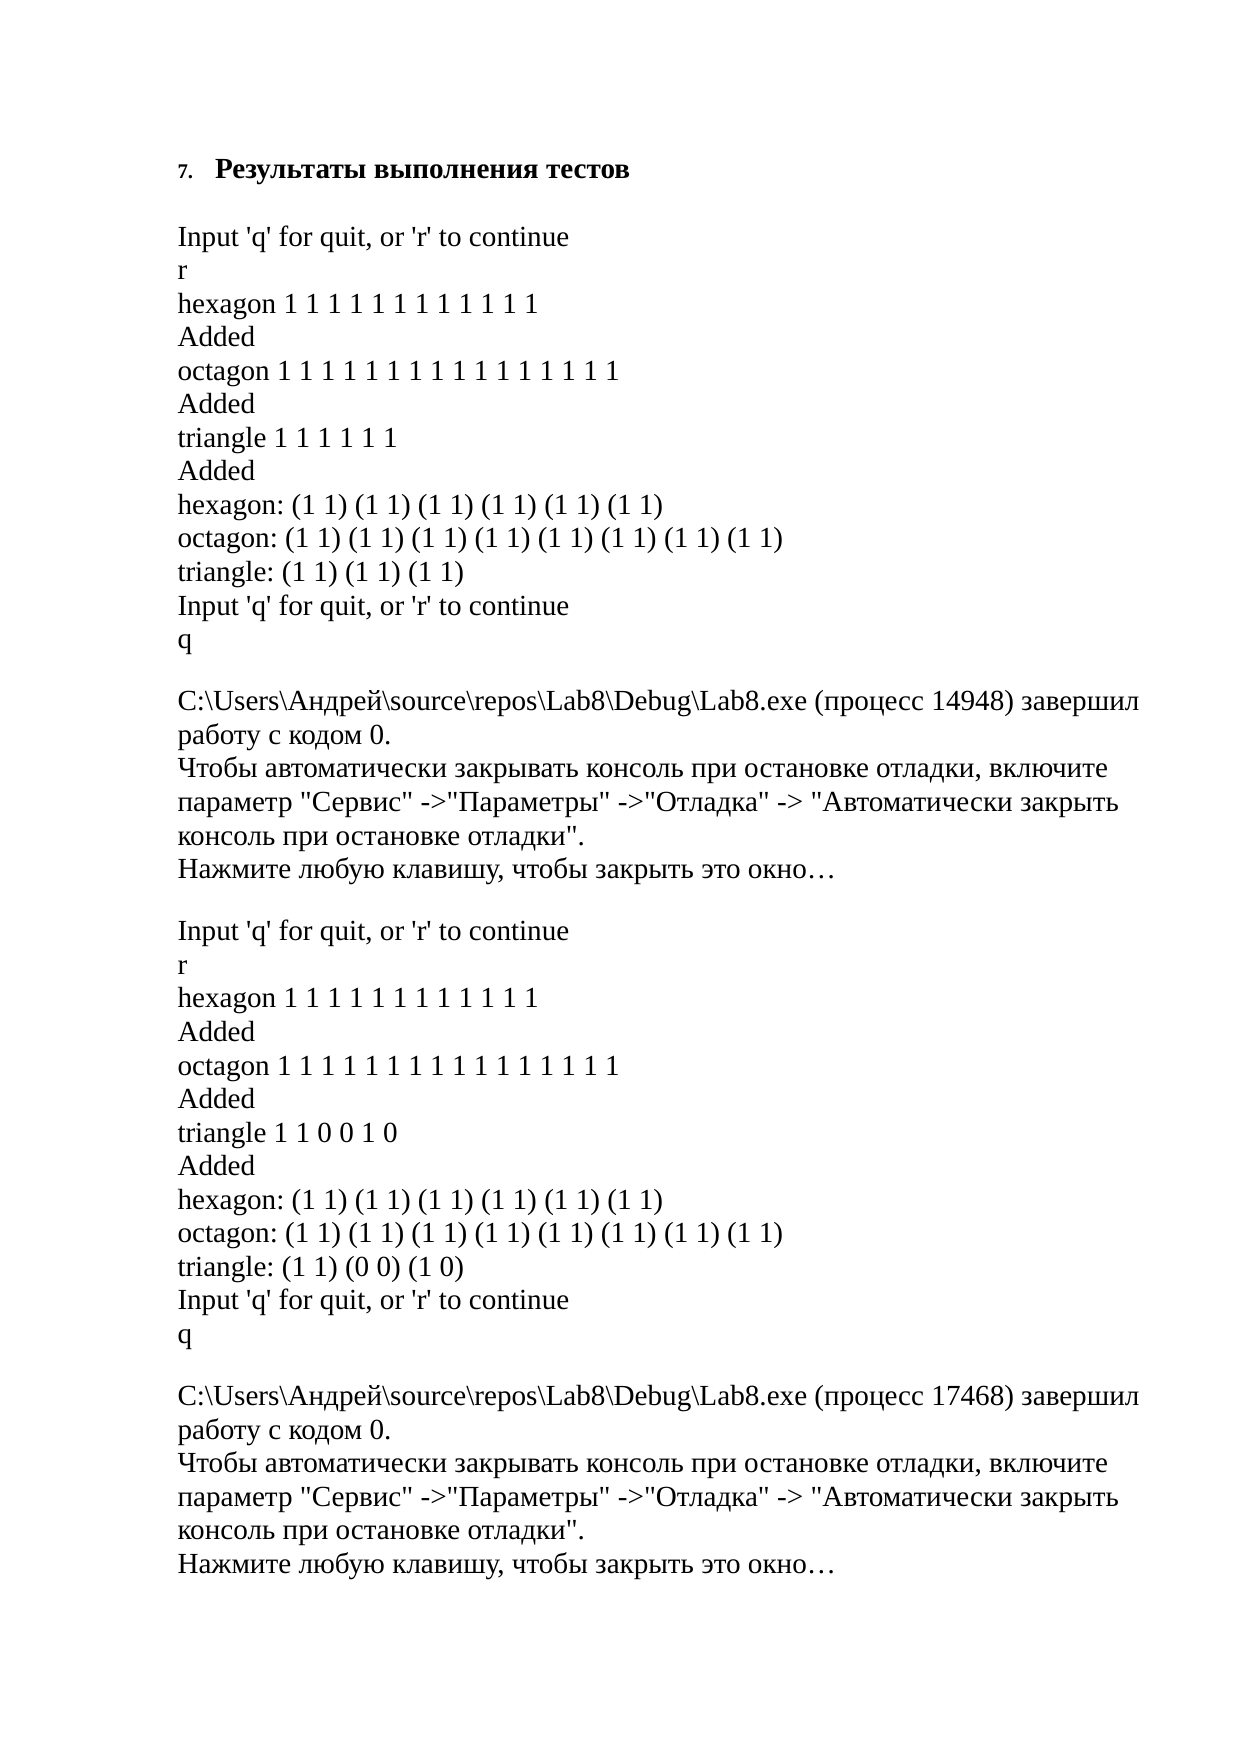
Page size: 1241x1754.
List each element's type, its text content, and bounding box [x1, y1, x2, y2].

text Нажмите любую клавишу, чтобы закрыть это окно… [177, 851, 1152, 885]
text Added [177, 1081, 1152, 1115]
text C:\Users\Андрей\source\repos\Lab8\Debug\Lab8.exe (процесс 17468) завершил работу с кодом 0. [177, 1378, 1152, 1445]
text Input 'q' for quit, or 'r' to continue [177, 219, 1152, 252]
text Input 'q' for quit, or 'r' to continue [177, 1282, 1152, 1316]
text Чтобы автоматически закрывать консоль при остановке отладки, включите параметр "Сервис" ->"Параметры" ->"Отладка" -> "Автоматически закрыть консоль при остановке отладки". [177, 1445, 1152, 1546]
text hexagon: (1 1) (1 1) (1 1) (1 1) (1 1) (1 1) [177, 487, 1152, 521]
text Added [177, 1148, 1152, 1182]
text Чтобы автоматически закрывать консоль при остановке отладки, включите параметр "Сервис" ->"Параметры" ->"Отладка" -> "Автоматически закрыть консоль при остановке отладки". [177, 751, 1152, 851]
list Результаты выполнения тестов [177, 152, 1152, 185]
text octagon 1 1 1 1 1 1 1 1 1 1 1 1 1 1 1 1 [177, 1048, 1152, 1081]
text hexagon 1 1 1 1 1 1 1 1 1 1 1 1 [177, 981, 1152, 1014]
text Added [177, 1014, 1152, 1048]
text octagon 1 1 1 1 1 1 1 1 1 1 1 1 1 1 1 1 [177, 353, 1152, 386]
text Added [177, 386, 1152, 420]
text q [177, 621, 1152, 655]
text triangle 1 1 0 0 1 0 [177, 1115, 1152, 1148]
text q [177, 1316, 1152, 1349]
text octagon: (1 1) (1 1) (1 1) (1 1) (1 1) (1 1) (1 1) (1 1) [177, 521, 1152, 554]
text Added [177, 453, 1152, 487]
text hexagon 1 1 1 1 1 1 1 1 1 1 1 1 [177, 286, 1152, 319]
text Input 'q' for quit, or 'r' to continue [177, 588, 1152, 621]
text r [177, 252, 1152, 286]
text octagon: (1 1) (1 1) (1 1) (1 1) (1 1) (1 1) (1 1) (1 1) [177, 1215, 1152, 1249]
text r [177, 947, 1152, 981]
text Input 'q' for quit, or 'r' to continue [177, 913, 1152, 947]
text Нажмите любую клавишу, чтобы закрыть это окно… [177, 1546, 1152, 1579]
text C:\Users\Андрей\source\repos\Lab8\Debug\Lab8.exe (процесс 14948) завершил работу с кодом 0. [177, 683, 1152, 751]
text triangle: (1 1) (0 0) (1 0) [177, 1249, 1152, 1282]
text triangle 1 1 1 1 1 1 [177, 420, 1152, 453]
text Added [177, 319, 1152, 353]
text hexagon: (1 1) (1 1) (1 1) (1 1) (1 1) (1 1) [177, 1182, 1152, 1215]
text triangle: (1 1) (1 1) (1 1) [177, 554, 1152, 588]
